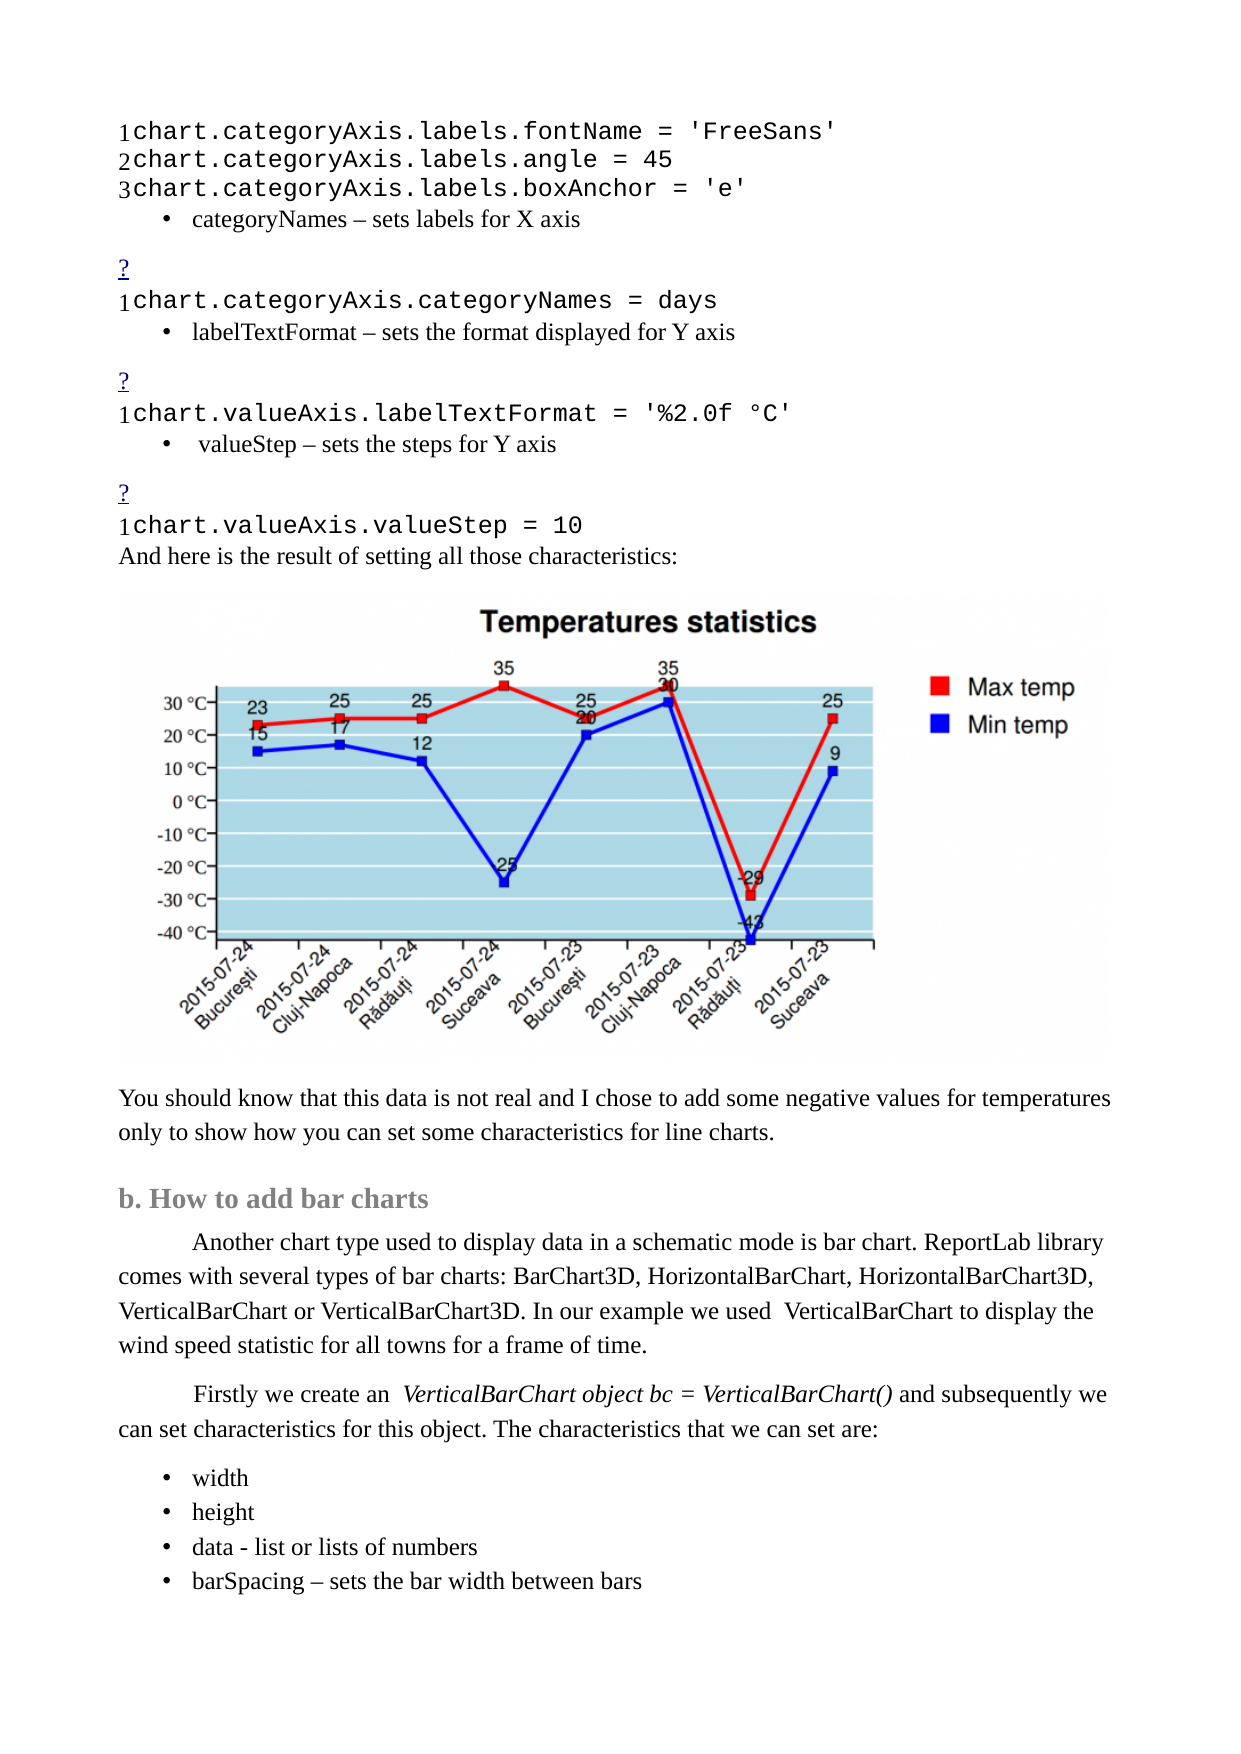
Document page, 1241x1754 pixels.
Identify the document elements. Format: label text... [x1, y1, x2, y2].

table_header chart.categoryAxis.categoryNames = days [133, 288, 722, 317]
table_header 1 [118, 288, 133, 317]
text ? [118, 366, 1122, 394]
text You should know that this data is not real and I chose to add some negative values for temperatures only to show how you can set some characteristics for line charts. [118, 1083, 1122, 1146]
text ? [118, 253, 1122, 282]
table_header chart.valueAxis.valueStep = 10 [133, 513, 587, 541]
text Firstly we create an VerticalBarChart object bc = VerticalBarChart() and subsequently we can set characteristics for this object. The characteristics that we can set are: [118, 1379, 1122, 1442]
table_header 1 [118, 513, 133, 541]
table_header chart.valueAxis.labelTextFormat = '%2.0f °C' [133, 400, 798, 429]
list valueStep – sets the steps for Y axis [162, 429, 1122, 458]
picture [118, 590, 1110, 1063]
table_header 1 2 3 [118, 118, 133, 204]
table_header chart.categoryAxis.labels.fontName = 'FreeSans' chart.categoryAxis.labels.angle = 45 chart.categoryAxis.labels.boxAnchor = 'e' [133, 118, 842, 204]
list data - list or lists of numbers [162, 1532, 1122, 1561]
text ? [118, 478, 1122, 507]
table_header 1 [118, 400, 133, 429]
list barSpacing – sets the bar width between bars [162, 1566, 1122, 1595]
list height [162, 1497, 1122, 1526]
list categoryNames – sets labels for X axis [162, 204, 1122, 233]
list width [162, 1463, 1122, 1492]
subtitle b. How to add bar charts [118, 1181, 1122, 1214]
text Another chart type used to display data in a schematic mode is bar chart. ReportLab library comes with several types of bar charts: BarChart3D, HorizontalBarChart, HorizontalBarChart3D, VerticalBarChart or VerticalBarChart3D. In our example we used VerticalBarChart to display the wind speed statistic for all towns for a frame of time. [118, 1227, 1122, 1359]
text And here is the result of setting all those characteristics: [118, 541, 1122, 570]
list labelTextFormat – sets the format displayed for Y axis [162, 317, 1122, 345]
